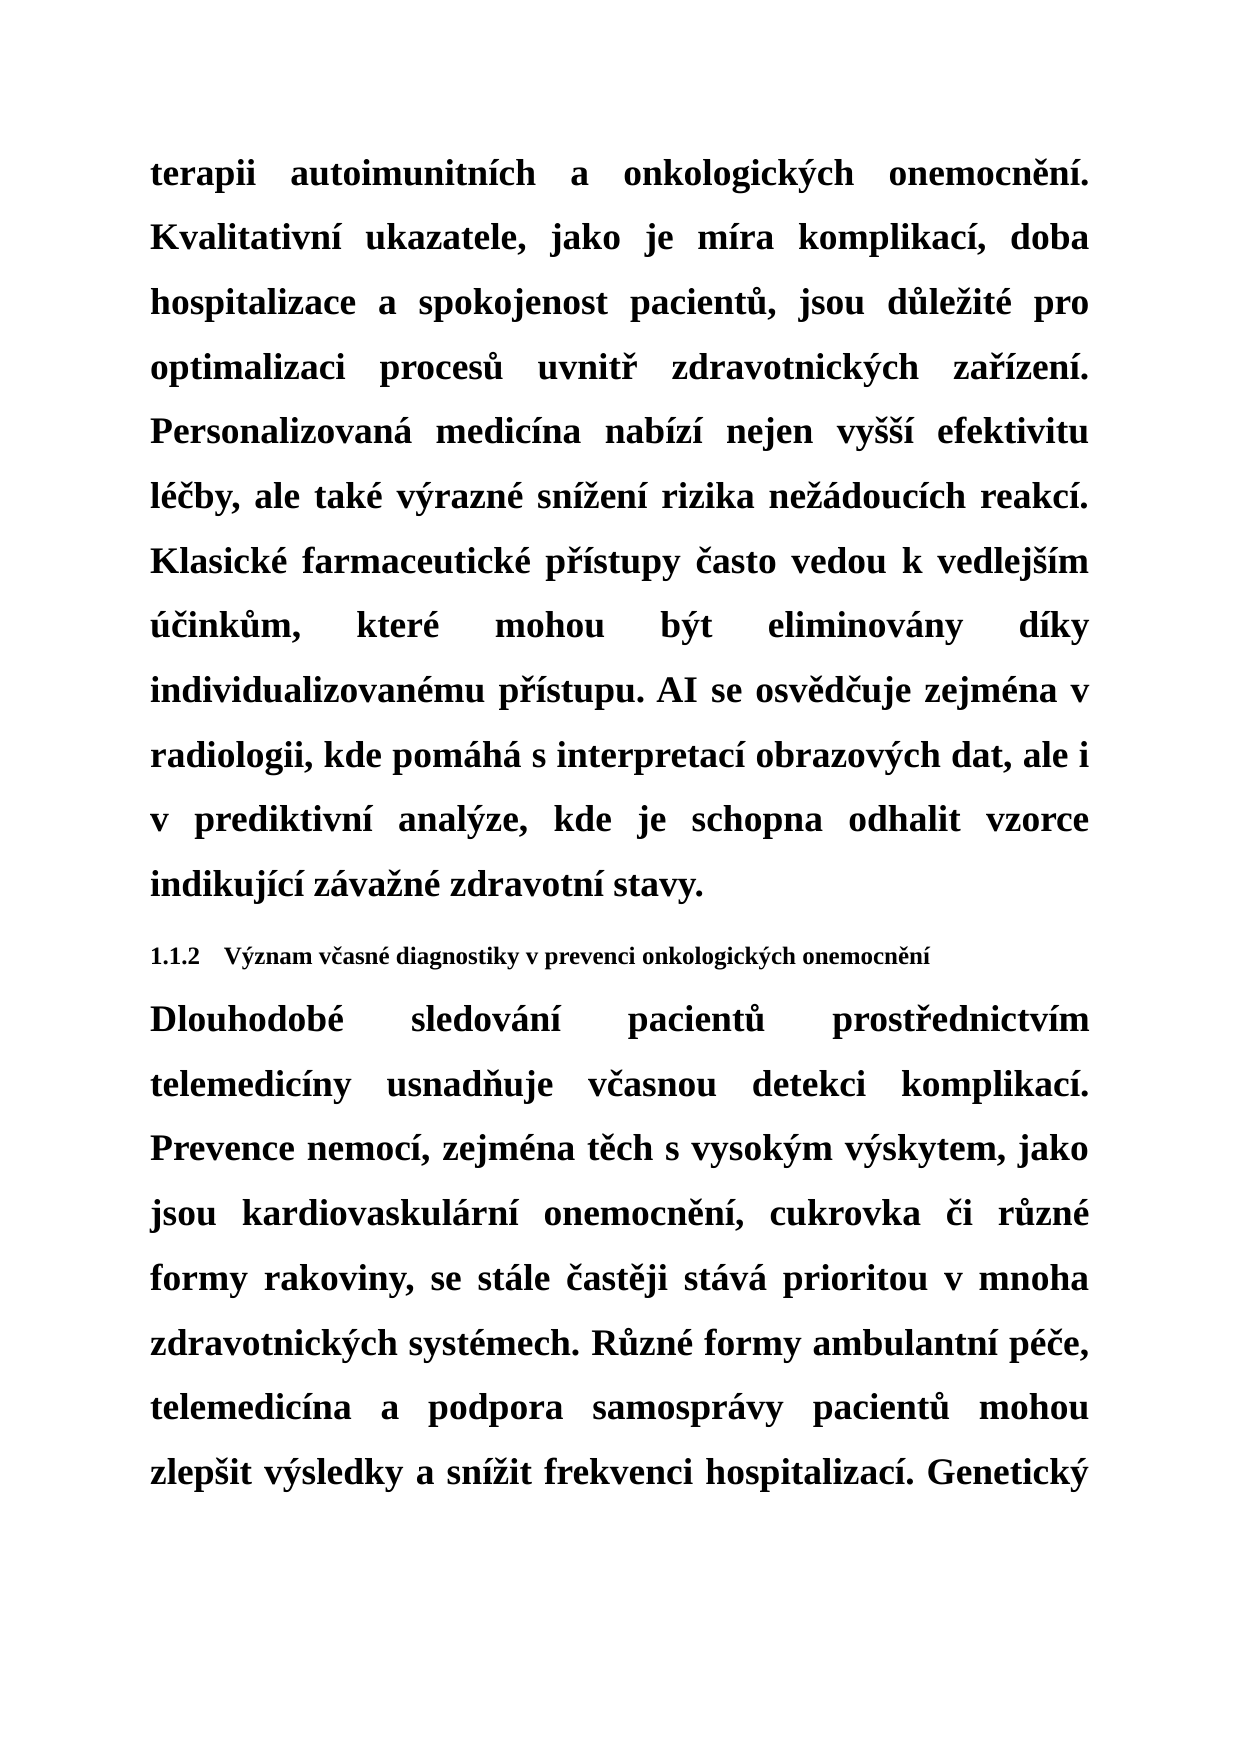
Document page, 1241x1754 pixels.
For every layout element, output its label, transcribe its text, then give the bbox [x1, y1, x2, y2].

text terapii autoimunitních a onkologických onemocnění. Kvalitativní ukazatele, jako je míra komplikací, doba hospitalizace a spokojenost pacientů, jsou důležité pro optimalizaci procesů uvnitř zdravotnických zařízení. Personalizovaná medicína nabízí nejen vyšší efektivitu léčby, ale také výrazné snížení rizika nežádoucích reakcí. Klasické farmaceutické přístupy často vedou k vedlejším účinkům, které mohou být eliminovány díky individualizovanému přístupu. AI se osvědčuje zejména v radiologii, kde pomáhá s interpretací obrazových dat, ale i v prediktivní analýze, kde je schopna odhalit vzorce indikující závažné zdravotní stavy. [150, 150, 1090, 905]
subtitle Význam včasné diagnostiky v prevenci onkologických onemocnění [150, 941, 1090, 969]
text Dlouhodobé sledování pacientů prostřednictvím telemedicíny usnadňuje včasnou detekci komplikací. Prevence nemocí, zejména těch s vysokým výskytem, jako jsou kardiovaskulární onemocnění, cukrovka či různé formy rakoviny, se stále častěji stává prioritou v mnoha zdravotnických systémech. Různé formy ambulantní péče, telemedicína a podpora samosprávy pacientů mohou zlepšit výsledky a snížit frekvenci hospitalizací. Genetický [150, 996, 1090, 1492]
